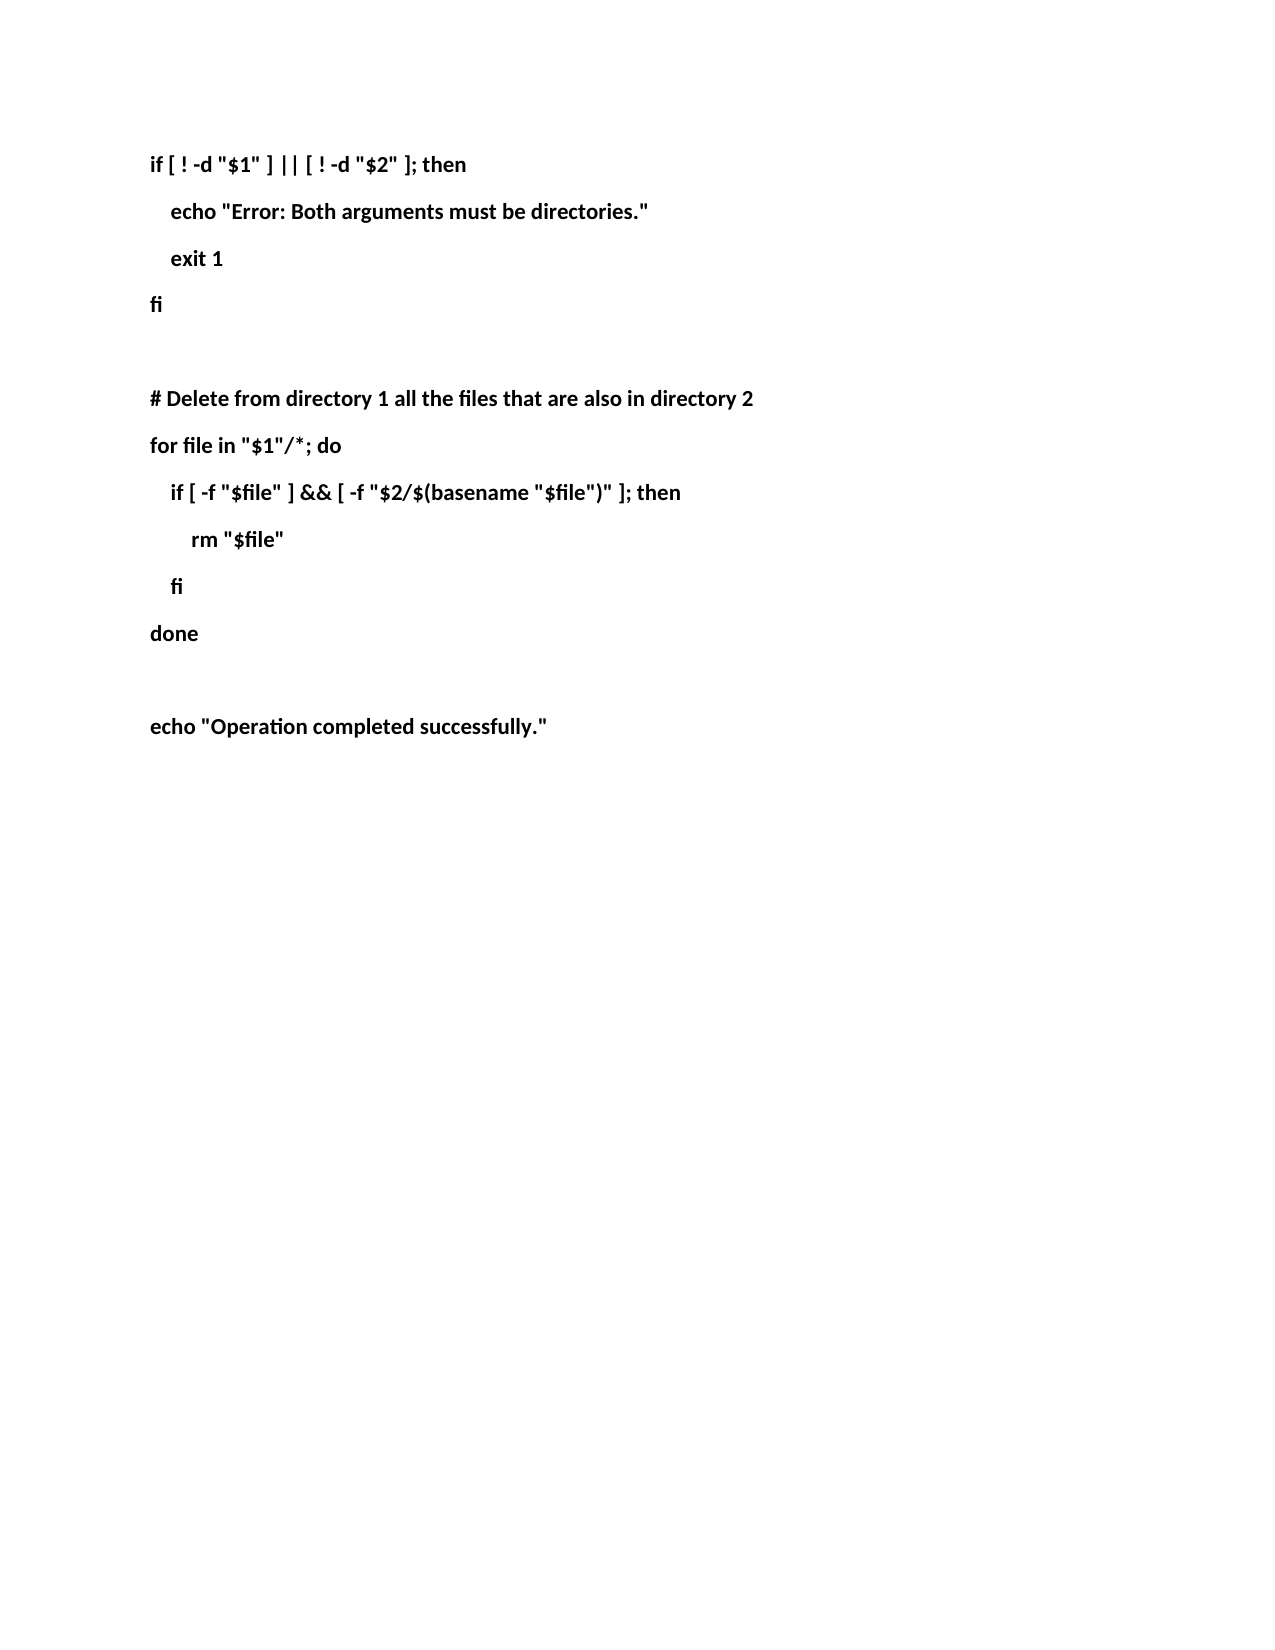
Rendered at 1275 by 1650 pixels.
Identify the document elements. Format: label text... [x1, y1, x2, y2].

text done [150, 619, 1125, 647]
text rm "$file" [150, 525, 1125, 553]
text if [ ! -d "$1" ] || [ ! -d "$2" ]; then [150, 150, 1125, 178]
text # Delete from directory 1 all the files that are also in directory 2 [150, 384, 1125, 412]
text if [ -f "$file" ] && [ -f "$2/$(basename "$file")" ]; then [150, 478, 1125, 506]
text for file in "$1"/*; do [150, 431, 1125, 459]
text exit 1 [150, 244, 1125, 272]
text fi [150, 291, 1125, 319]
text fi [150, 572, 1125, 600]
text echo "Operation completed successfully." [150, 712, 1125, 741]
text echo "Error: Both arguments must be directories." [150, 197, 1125, 225]
